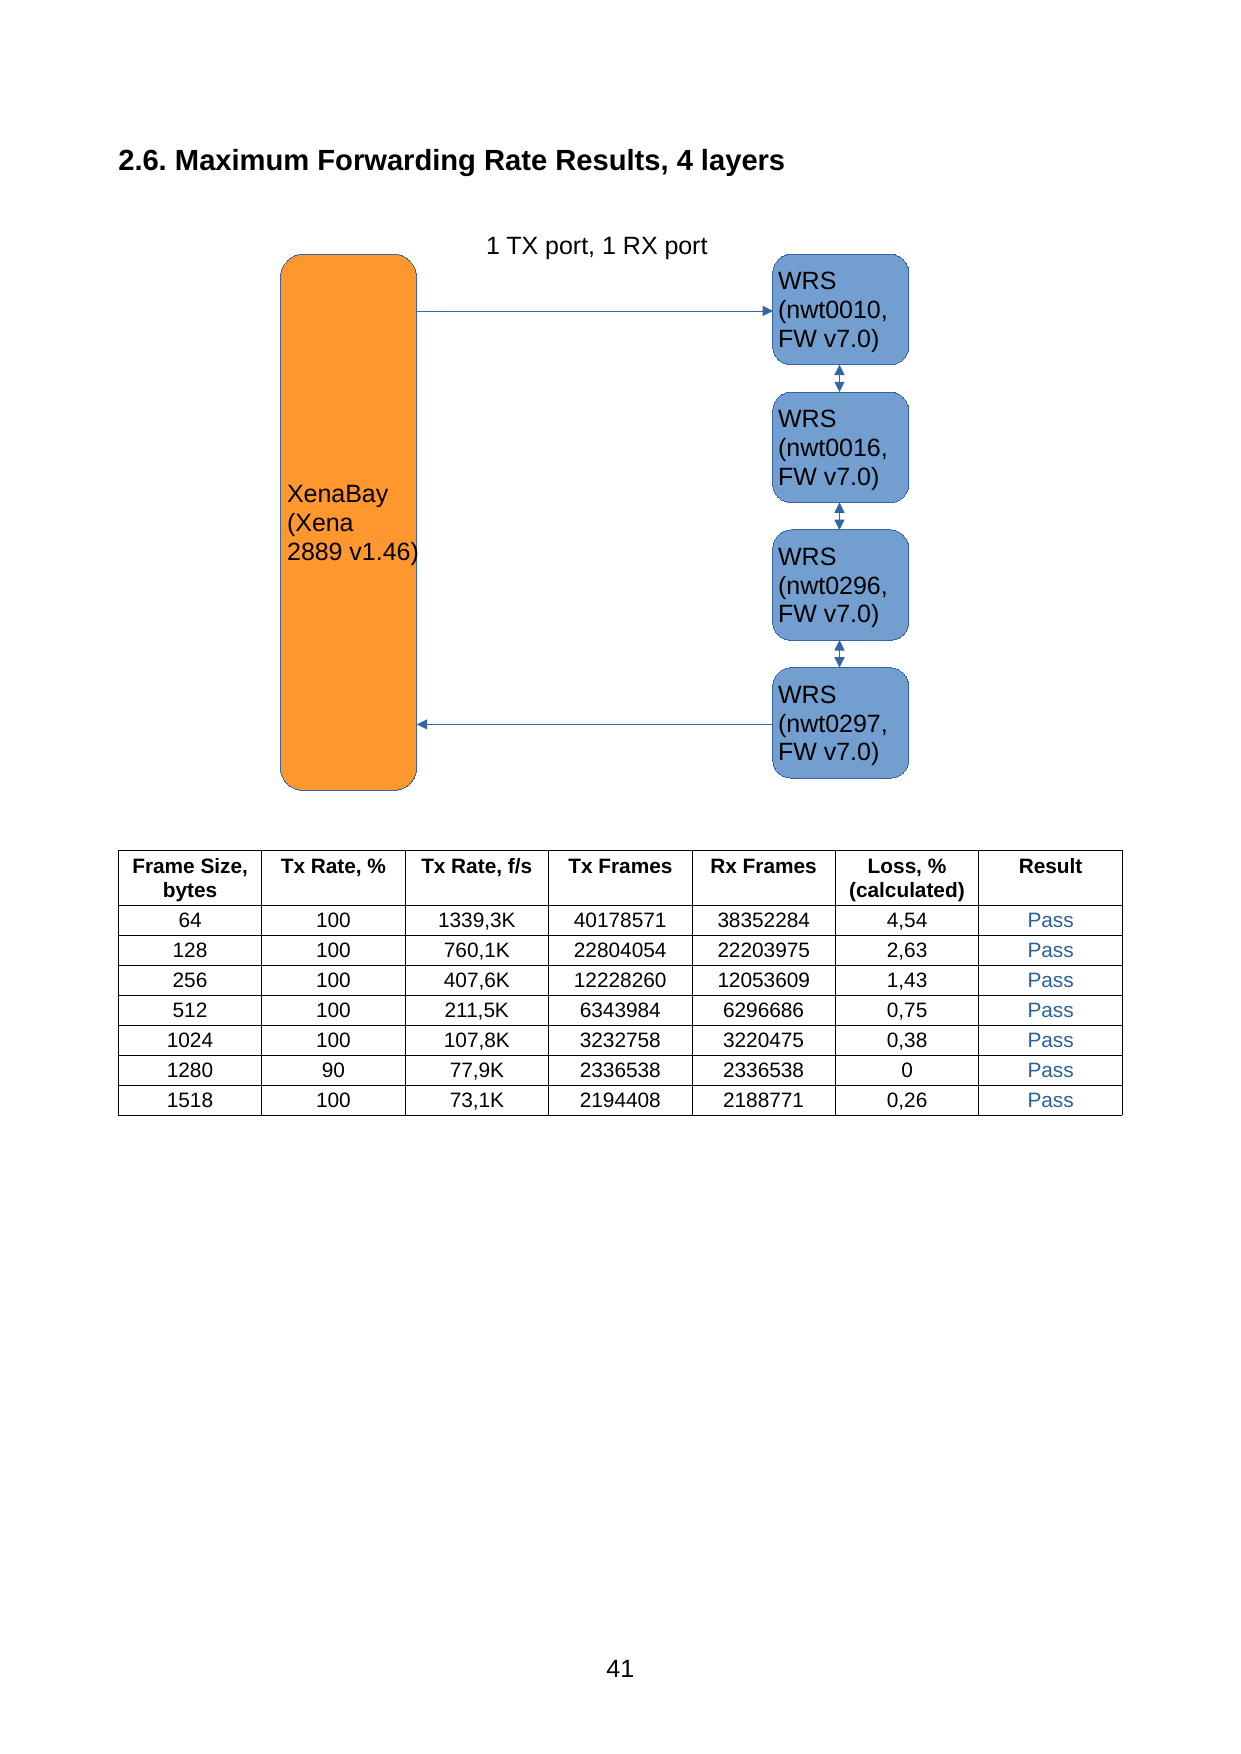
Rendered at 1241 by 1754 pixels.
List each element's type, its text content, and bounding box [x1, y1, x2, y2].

table_cell 100 [262, 966, 405, 995]
subtitle 2.6. Maximum Forwarding Rate Results, 4 layers [118, 143, 1122, 177]
table_cell 0,26 [836, 1086, 978, 1115]
table_cell 22804054 [549, 936, 692, 965]
table_cell 760,1K [406, 936, 548, 965]
table_cell Pass [979, 1086, 1122, 1115]
table_cell 2336538 [549, 1056, 692, 1085]
table_cell 100 [262, 1086, 405, 1115]
table_cell 12228260 [549, 966, 692, 995]
table_header Rx Frames [693, 851, 835, 904]
table_cell 2,63 [836, 936, 978, 965]
table_cell 6296686 [693, 996, 835, 1025]
table_cell 0 [836, 1056, 978, 1085]
table_cell Pass [979, 996, 1122, 1025]
table_cell 211,5K [406, 996, 548, 1025]
table_cell 77,9K [406, 1056, 548, 1085]
table_cell 3220475 [693, 1026, 835, 1055]
table_header Loss, % (calculated) [836, 851, 978, 904]
table_cell Pass [979, 936, 1122, 965]
table_cell 100 [262, 996, 405, 1025]
table_cell 128 [119, 936, 261, 965]
table_cell 12053609 [693, 966, 835, 995]
table_cell 1339,3K [406, 906, 548, 934]
table_cell Pass [979, 1056, 1122, 1085]
table_cell 38352284 [693, 906, 835, 934]
table_cell 22203975 [693, 936, 835, 965]
table_header Tx Rate, % [262, 851, 405, 904]
table_cell 0,38 [836, 1026, 978, 1055]
table_cell 100 [262, 1026, 405, 1055]
table_cell 100 [262, 936, 405, 965]
table_cell Pass [979, 1026, 1122, 1055]
table_cell 3232758 [549, 1026, 692, 1055]
table_cell 1024 [119, 1026, 261, 1055]
table_header Tx Frames [549, 851, 692, 904]
table_cell 1,43 [836, 966, 978, 995]
table_cell 73,1K [406, 1086, 548, 1115]
table_cell 1518 [119, 1086, 261, 1115]
table_cell 4,54 [836, 906, 978, 934]
table_cell 512 [119, 996, 261, 1025]
table_cell 90 [262, 1056, 405, 1085]
table_cell 1280 [119, 1056, 261, 1085]
table_cell 2194408 [549, 1086, 692, 1115]
table_header Frame Size, bytes [119, 851, 261, 904]
table_cell 64 [119, 906, 261, 934]
table_header Result [979, 851, 1122, 904]
table_cell 256 [119, 966, 261, 995]
table_cell 2188771 [693, 1086, 835, 1115]
table_header Tx Rate, f/s [406, 851, 548, 904]
table_cell 100 [262, 906, 405, 934]
table_cell Pass [979, 906, 1122, 934]
table_cell 6343984 [549, 996, 692, 1025]
table_cell 40178571 [549, 906, 692, 934]
table_cell 0,75 [836, 996, 978, 1025]
table_cell Pass [979, 966, 1122, 995]
table_cell 107,8K [406, 1026, 548, 1055]
table_cell 2336538 [693, 1056, 835, 1085]
table_cell 407,6K [406, 966, 548, 995]
